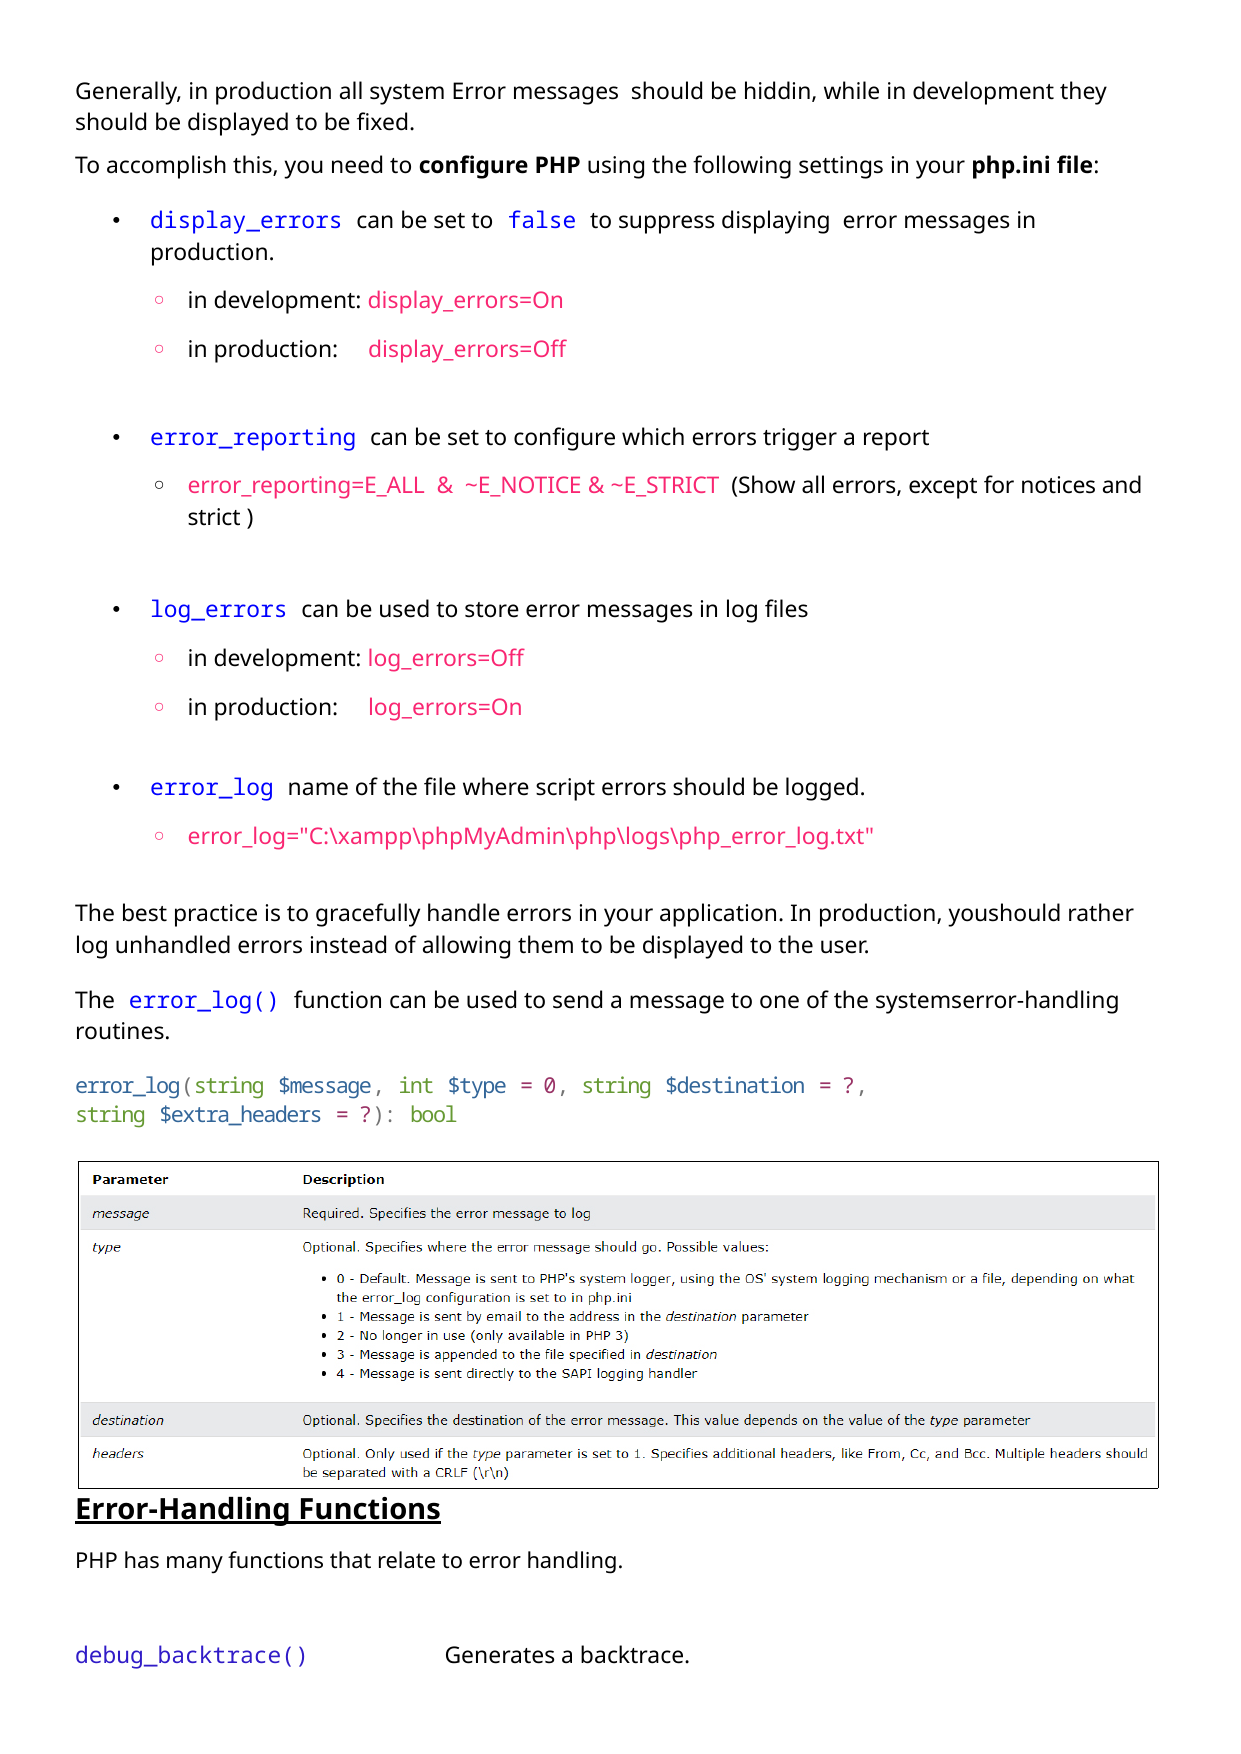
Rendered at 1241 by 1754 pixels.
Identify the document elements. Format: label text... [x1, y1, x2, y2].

text Generally, in production all system Error messages should be hiddin, while in development they should be displayed to be fixed. [75, 75, 1166, 137]
list display_errors can be set to false to suppress displaying error messages in production. [112, 204, 1166, 267]
list error_reporting can be set to configure which errors trigger a report [112, 420, 1166, 452]
text The error_log() function can be used to send a message to one of the systemserror-handling routines. [75, 983, 1166, 1046]
text The best practice is to gracefully handle errors in your application. In production, youshould rather log unhandled errors instead of allowing them to be displayed to the user. [75, 897, 1166, 960]
list log_errors can be used to store error messages in log files [112, 593, 1166, 624]
list error_log name of the file where script errors should be logged. [112, 771, 1166, 802]
list in development: log_errors=Off [150, 642, 1166, 673]
list in production: display_errors=Off [150, 333, 1166, 364]
list error_log="C:\xampp\phpMyAdmin\php\logs\php_error_log.txt" [150, 820, 1166, 851]
list in production: log_errors=On [150, 691, 1166, 722]
text debug_backtrace() Generates a backtrace. [75, 1639, 1166, 1670]
list in development: display_errors=On [150, 284, 1166, 316]
text To accomplish this, you need to configure PHP using the following settings in your php.ini file: [75, 149, 1166, 181]
list error_reporting=E_ALL & ~E_NOTICE & ~E_STRICT (Show all errors, except for notices and strict ) [150, 469, 1166, 532]
picture [80, 1164, 1156, 1486]
text Error-Handling Functions [75, 1188, 1166, 1528]
text PHP has many functions that relate to error handling. [75, 1545, 1166, 1575]
text error_log(string $message, int $type = 0, string $destination = ?, string $extra_headers = ?): bool [75, 1070, 1166, 1129]
